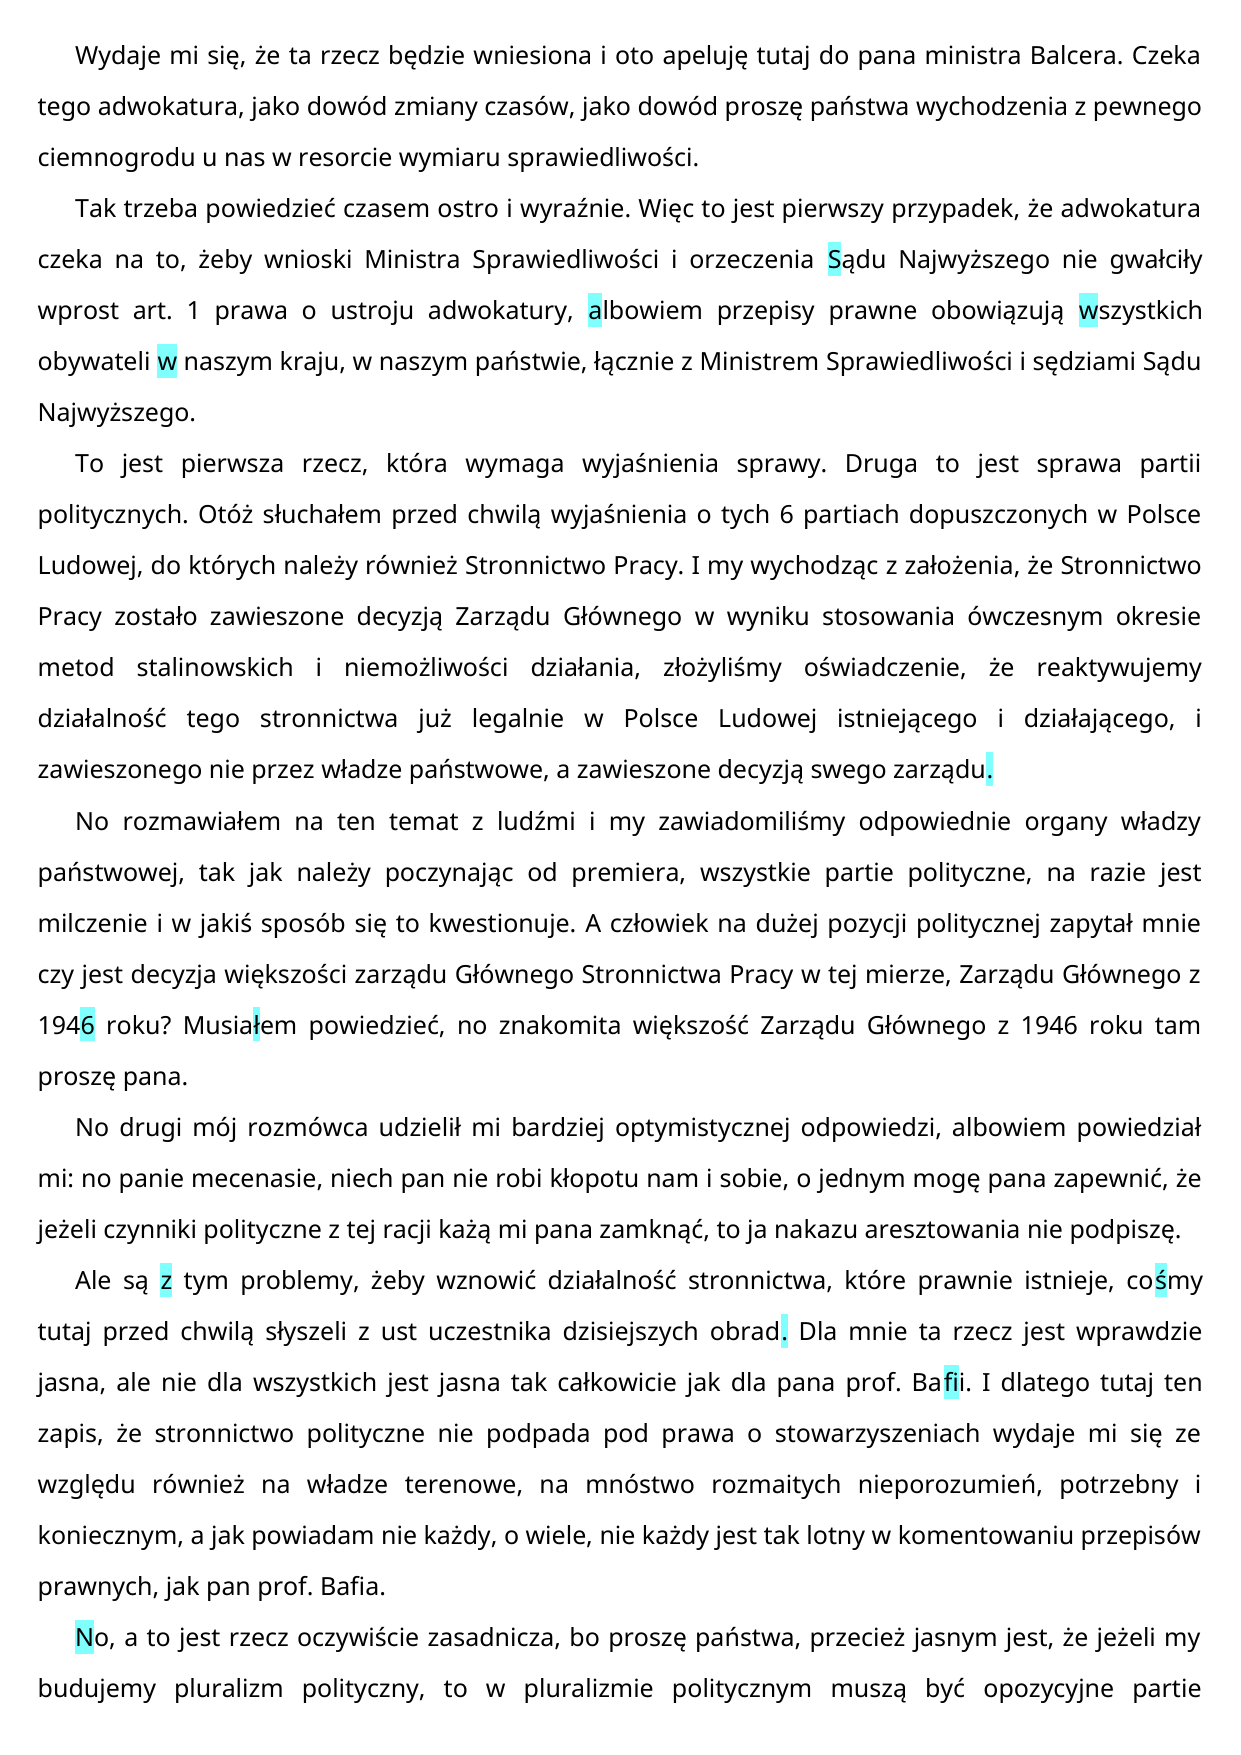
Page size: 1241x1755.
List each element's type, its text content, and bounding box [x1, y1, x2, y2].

text No rozmawiałem na ten temat z ludźmi i my zawiadomiliśmy odpowiednie organy władzy państwowej, tak jak należy poczynając od premiera, wszystkie partie polityczne, na razie jest milczenie i w jakiś sposób się to kwestionuje. A człowiek na dużej pozycji politycznej zapytał mnie czy jest decyzja większości zarządu Głównego Stronnictwa Pracy w tej mierze, Zarządu Głównego z 1946 roku? Musiałem powiedzieć, no znakomita większość Zarządu Głównego z 1946 roku tam proszę pana. [37, 803, 1203, 1092]
text Wydaje mi się, że ta rzecz będzie wniesiona i oto apeluję tutaj do pana ministra Balcera. Czeka tego adwokatura, jako dowód zmiany czasów, jako dowód proszę państwa wychodzenia z pewnego ciemnogrodu u nas w resorcie wymiaru sprawiedliwości. [37, 37, 1203, 174]
text Ale są z tym problemy, żeby wznowić działalność stronnictwa, które prawnie istnieje, cośmy tutaj przed chwilą słyszeli z ust uczestnika dzisiejszych obrad. Dla mnie ta rzecz jest wprawdzie jasna, ale nie dla wszystkich jest jasna tak całkowicie jak dla pana prof. Bafii. I dlatego tutaj ten zapis, że stronnictwo polityczne nie podpada pod prawa o stowarzyszeniach wydaje mi się ze względu również na władze terenowe, na mnóstwo rozmaitych nieporozumień, potrzebny i koniecznym, a jak powiadam nie każdy, o wiele, nie każdy jest tak lotny w komentowaniu przepisów prawnych, jak pan prof. Bafia. [37, 1262, 1203, 1603]
text No drugi mój rozmówca udzielił mi bardziej optymistycznej odpowiedzi, albowiem powiedział mi: no panie mecenasie, niech pan nie robi kłopotu nam i sobie, o jednym mogę pana zapewnić, że jeżeli czynniki polityczne z tej racji każą mi pana zamknąć, to ja nakazu aresztowania nie podpiszę. [37, 1109, 1203, 1246]
text No, a to jest rzecz oczywiście zasadnicza, bo proszę państwa, przecież jasnym jest, że jeżeli my budujemy pluralizm polityczny, to w pluralizmie politycznym muszą być opozycyjne partie [37, 1620, 1203, 1705]
text Tak trzeba powiedzieć czasem ostro i wyraźnie. Więc to jest pierwszy przypadek, że adwokatura czeka na to, żeby wnioski Ministra Sprawiedliwości i orzeczenia Sądu Najwyższego nie gwałciły wprost art. 1 prawa o ustroju adwokatury, albowiem przepisy prawne obowiązują wszystkich obywateli w naszym kraju, w naszym państwie, łącznie z Ministrem Sprawiedliwości i sędziami Sądu Najwyższego. [37, 191, 1203, 429]
text To jest pierwsza rzecz, która wymaga wyjaśnienia sprawy. Druga to jest sprawa partii politycznych. Otóż słuchałem przed chwilą wyjaśnienia o tych 6 partiach dopuszczonych w Polsce Ludowej, do których należy również Stronnictwo Pracy. I my wychodząc z założenia, że Stronnictwo Pracy zostało zawieszone decyzją Zarządu Głównego w wyniku stosowania ówczesnym okresie metod stalinowskich i niemożliwości działania, złożyliśmy oświadczenie, że reaktywujemy działalność tego stronnictwa już legalnie w Polsce Ludowej istniejącego i działającego, i zawieszonego nie przez władze państwowe, a zawieszone decyzją swego zarządu. [37, 446, 1203, 786]
